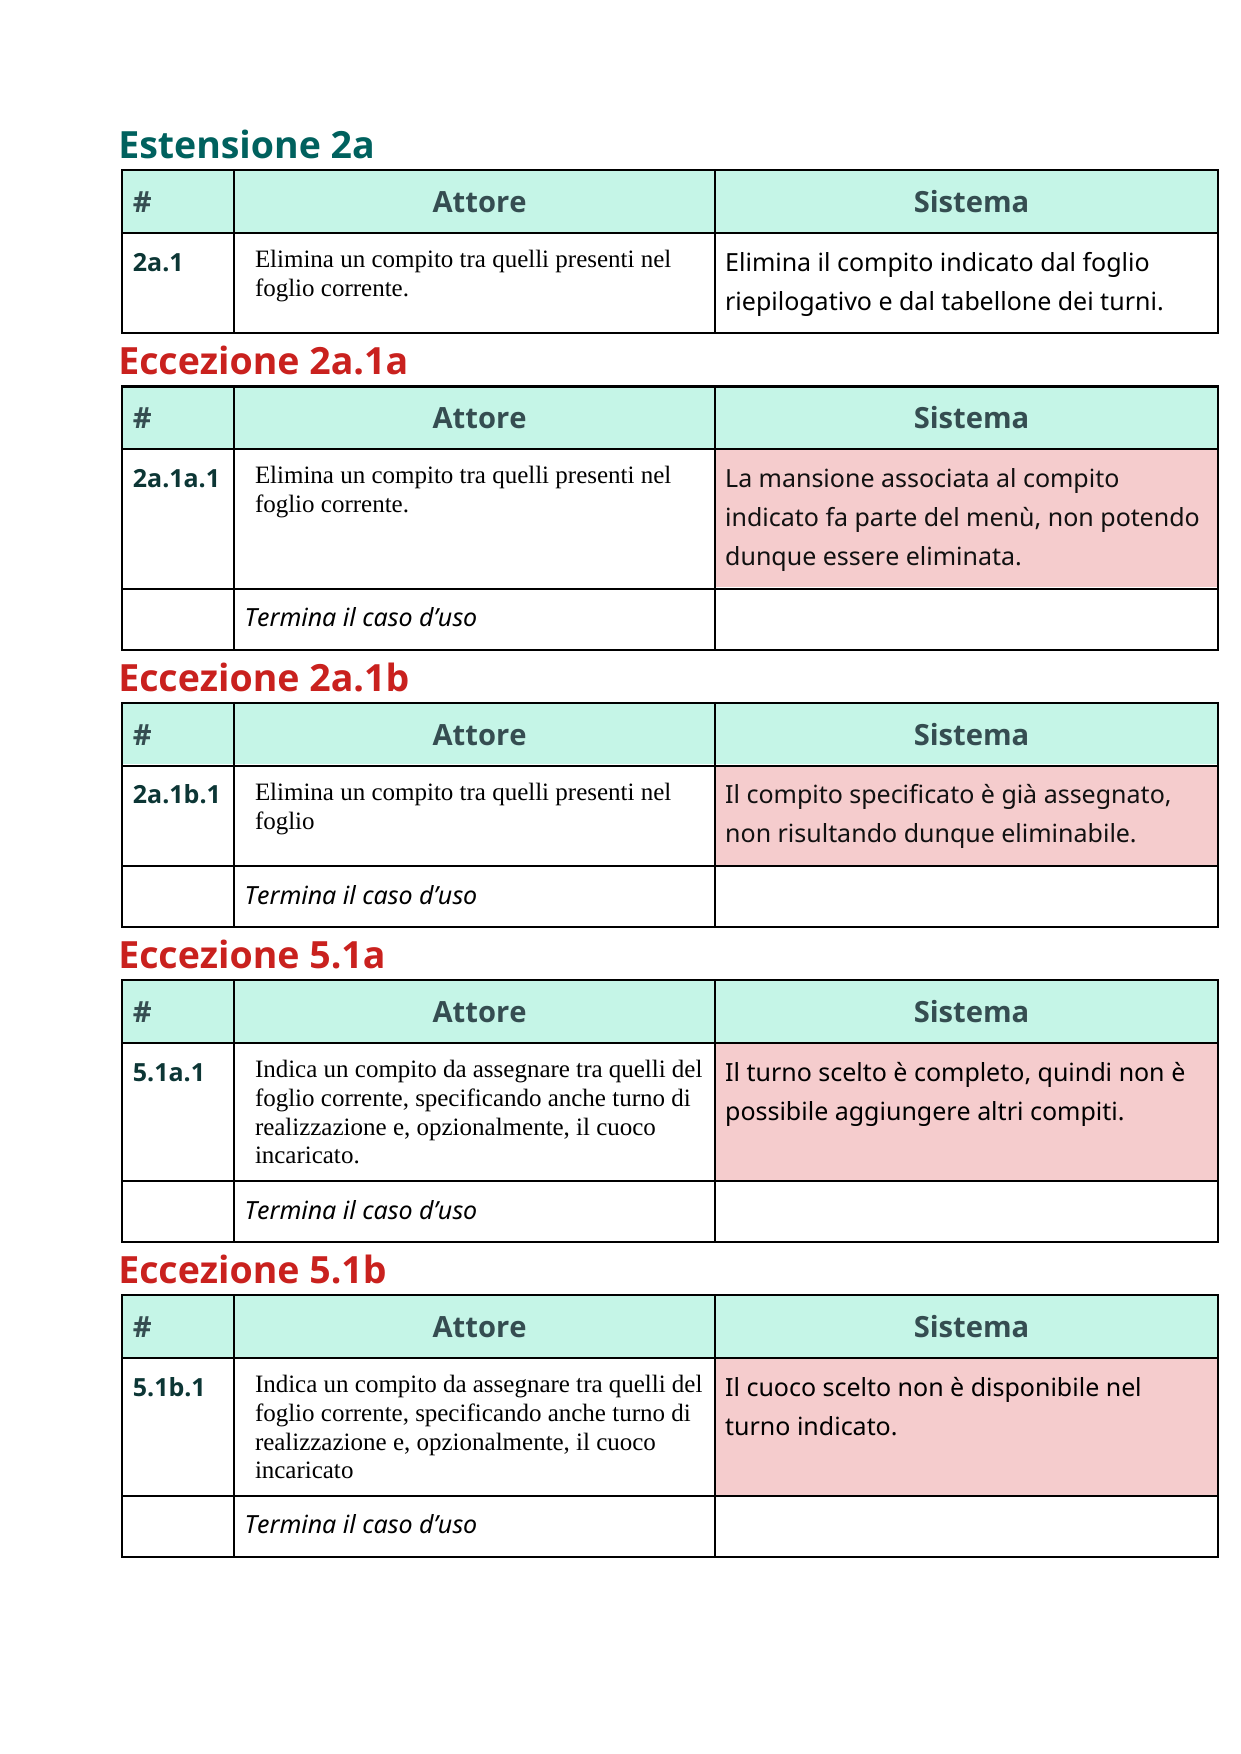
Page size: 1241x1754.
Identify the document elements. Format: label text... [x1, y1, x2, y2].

table_cell La mansione associata al compito indicato fa parte del menù, non potendo dunque essere eliminata. [716, 450, 1217, 587]
table_cell [123, 1497, 233, 1556]
table_cell Indica un compito da assegnare tra quelli del foglio corrente, specificando anche turno di realizzazione e, opzionalmente, il cuoco incaricato [235, 1359, 714, 1495]
table_cell [716, 1497, 1217, 1556]
table_header Attore [235, 388, 714, 448]
subtitle Eccezione 2a.1a [118, 334, 1122, 385]
table_header Attore [235, 981, 714, 1042]
table_cell Termina il caso d’uso [235, 590, 714, 649]
table_header # [123, 1296, 233, 1357]
table_header Attore [235, 171, 714, 232]
table_cell Elimina un compito tra quelli presenti nel foglio corrente. [235, 450, 714, 587]
table_header Sistema [716, 1296, 1217, 1357]
table_header # [123, 171, 233, 232]
table_cell 2a.1b.1 [123, 767, 233, 865]
table_header Sistema [716, 171, 1217, 232]
table_cell 2a.1 [123, 234, 233, 332]
table_cell [123, 590, 233, 649]
table_header # [123, 388, 233, 448]
subtitle Eccezione 2a.1b [118, 651, 1122, 702]
table_cell [716, 1182, 1217, 1241]
table_cell Termina il caso d’uso [235, 1182, 714, 1241]
table_cell Termina il caso d’uso [235, 1497, 714, 1556]
table_header Sistema [716, 388, 1217, 448]
table_cell Il cuoco scelto non è disponibile nel turno indicato. [716, 1359, 1217, 1495]
table_header Attore [235, 1296, 714, 1357]
subtitle Estensione 2a [118, 118, 1122, 169]
table_cell [123, 1182, 233, 1241]
table_cell 5.1b.1 [123, 1359, 233, 1495]
table_header Sistema [716, 981, 1217, 1042]
table_header Attore [235, 704, 714, 764]
table_cell Indica un compito da assegnare tra quelli del foglio corrente, specificando anche turno di realizzazione e, opzionalmente, il cuoco incaricato. [235, 1044, 714, 1180]
table_cell [123, 867, 233, 926]
table_header # [123, 704, 233, 764]
table_cell 5.1a.1 [123, 1044, 233, 1180]
table_cell Elimina un compito tra quelli presenti nel foglio [235, 767, 714, 865]
table_cell Il compito specificato è già assegnato, non risultando dunque eliminabile. [716, 767, 1217, 865]
subtitle Eccezione 5.1a [118, 928, 1122, 979]
table_cell Elimina il compito indicato dal foglio riepilogativo e dal tabellone dei turni. [716, 234, 1217, 332]
table_cell Elimina un compito tra quelli presenti nel foglio corrente. [235, 234, 714, 332]
table_header Sistema [716, 704, 1217, 764]
table_cell Termina il caso d’uso [235, 867, 714, 926]
table_cell 2a.1a.1 [123, 450, 233, 587]
table_cell Il turno scelto è completo, quindi non è possibile aggiungere altri compiti. [716, 1044, 1217, 1180]
subtitle Eccezione 5.1b [118, 1243, 1122, 1294]
table_cell [716, 590, 1217, 649]
table_header # [123, 981, 233, 1042]
table_cell [716, 867, 1217, 926]
